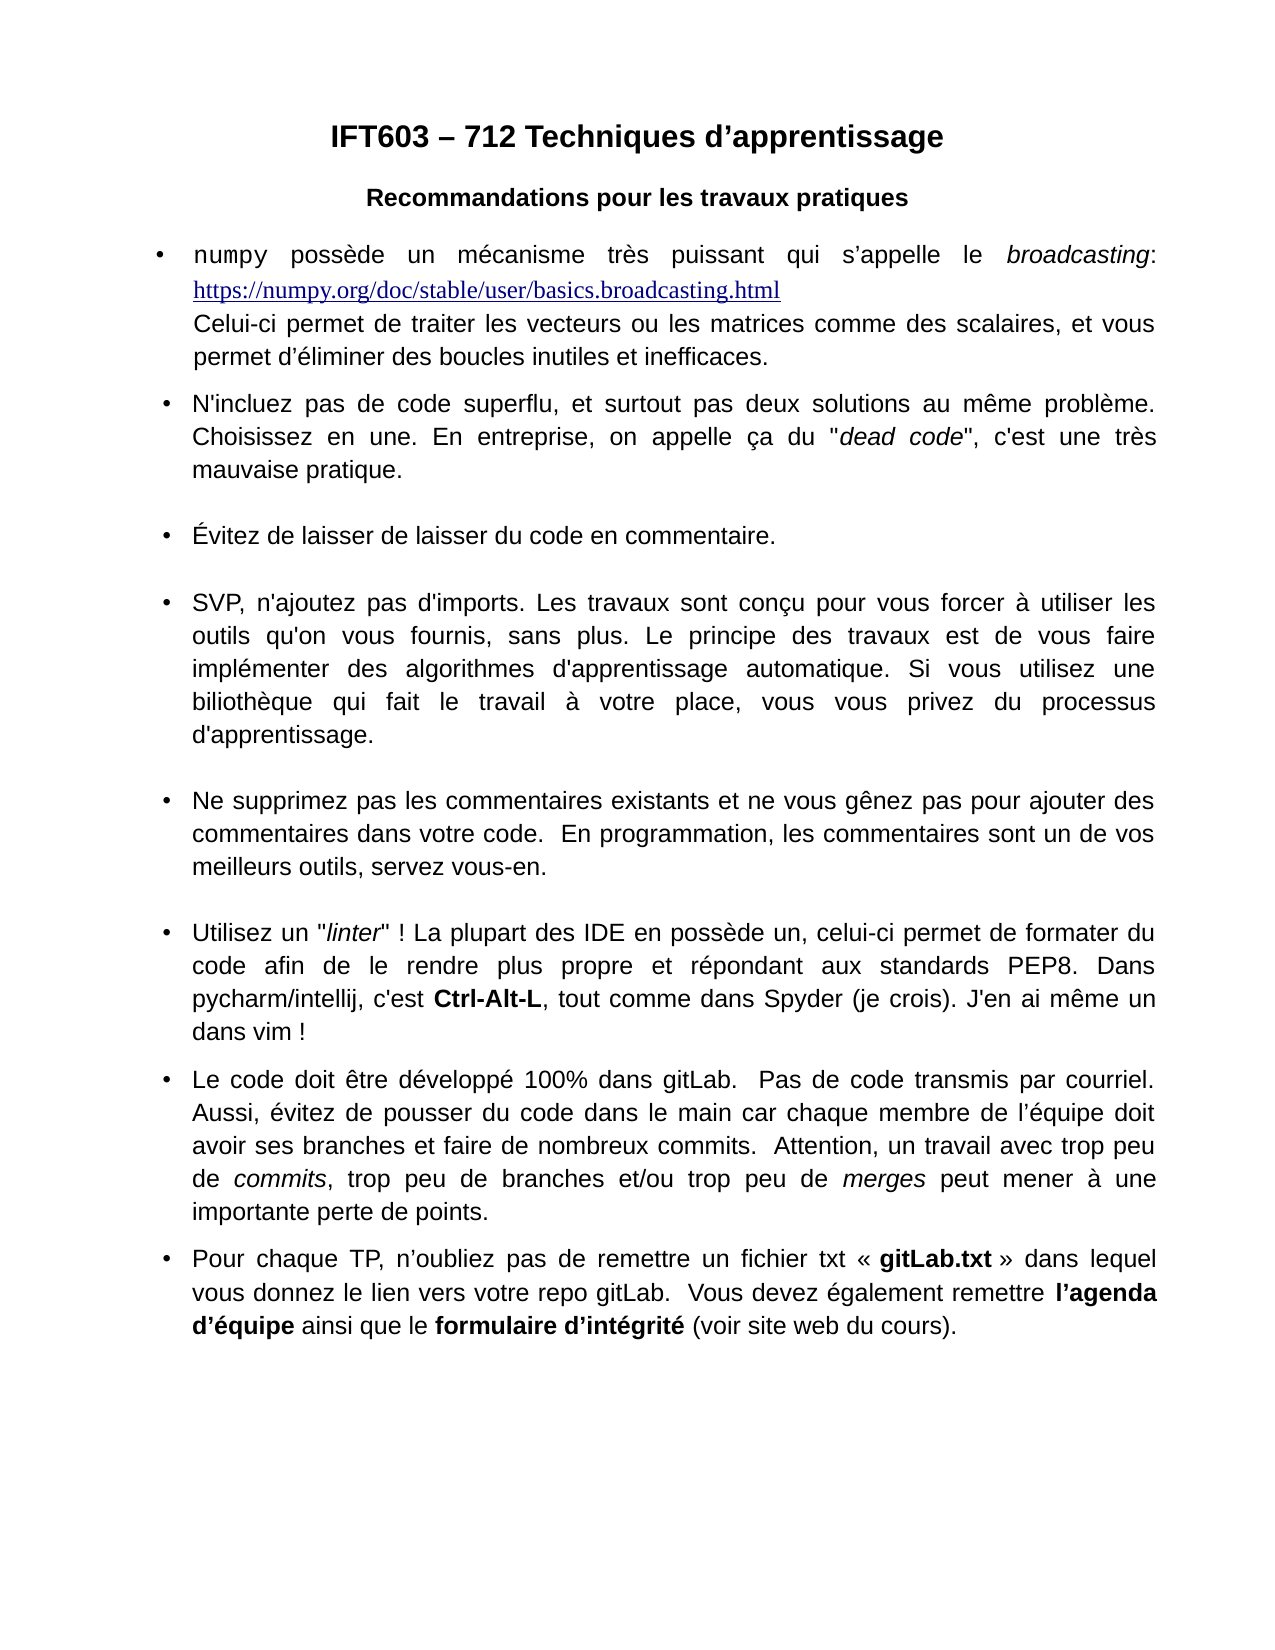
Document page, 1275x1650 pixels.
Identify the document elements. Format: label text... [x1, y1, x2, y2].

list Utilisez un "linter" ! La plupart des IDE en possède un, celui-ci permet de formater du code afin de le rendre plus propre et répondant aux standards PEP8. Dans pycharm/intellij, c'est Ctrl-Alt-L, tout comme dans Spyder (je crois). J'en ai même un dans vim ! [162, 918, 1157, 1046]
list Pour chaque TP, n’oubliez pas de remettre un fichier txt « gitLab.txt » dans lequel vous donnez le lien vers votre repo gitLab. Vous devez également remettre l’agenda d’équipe ainsi que le formulaire d’intégrité (voir site web du cours). [162, 1244, 1157, 1339]
list N'incluez pas de code superflu, et surtout pas deux solutions au même problème. Choisissez en une. En entreprise, on appelle ça du "dead code", c'est une très mauvaise pratique. [162, 389, 1157, 484]
list Évitez de laisser de laisser du code en commentaire. [162, 521, 1157, 550]
list Ne supprimez pas les commentaires existants et ne vous gênez pas pour ajouter des commentaires dans votre code. En programmation, les commentaires sont un de vos meilleurs outils, servez vous-en. [162, 786, 1157, 881]
text IFT603 – 712 Techniques d’apprentissage [118, 118, 1157, 154]
text Recommandations pour les travaux pratiques [118, 183, 1157, 212]
list Le code doit être développé 100% dans gitLab. Pas de code transmis par courriel. Aussi, évitez de pousser du code dans le main car chaque membre de l’équipe doit avoir ses branches et faire de nombreux commits. Attention, un travail avec trop peu de commits, trop peu de branches et/ou trop peu de merges peut mener à une importante perte de points. [162, 1065, 1157, 1226]
list numpy possède un mécanisme très puissant qui s’appelle le broadcasting: https://numpy.org/doc/stable/user/basics.broadcasting.html Celui-ci permet de traiter les vecteurs ou les matrices comme des scalaires, et vous permet d’éliminer des boucles inutiles et inefficaces. [156, 240, 1157, 370]
list SVP, n'ajoutez pas d'imports. Les travaux sont conçu pour vous forcer à utiliser les outils qu'on vous fournis, sans plus. Le principe des travaux est de vous faire implémenter des algorithmes d'apprentissage automatique. Si vous utilisez une biliothèque qui fait le travail à votre place, vous vous privez du processus d'apprentissage. [162, 587, 1157, 748]
